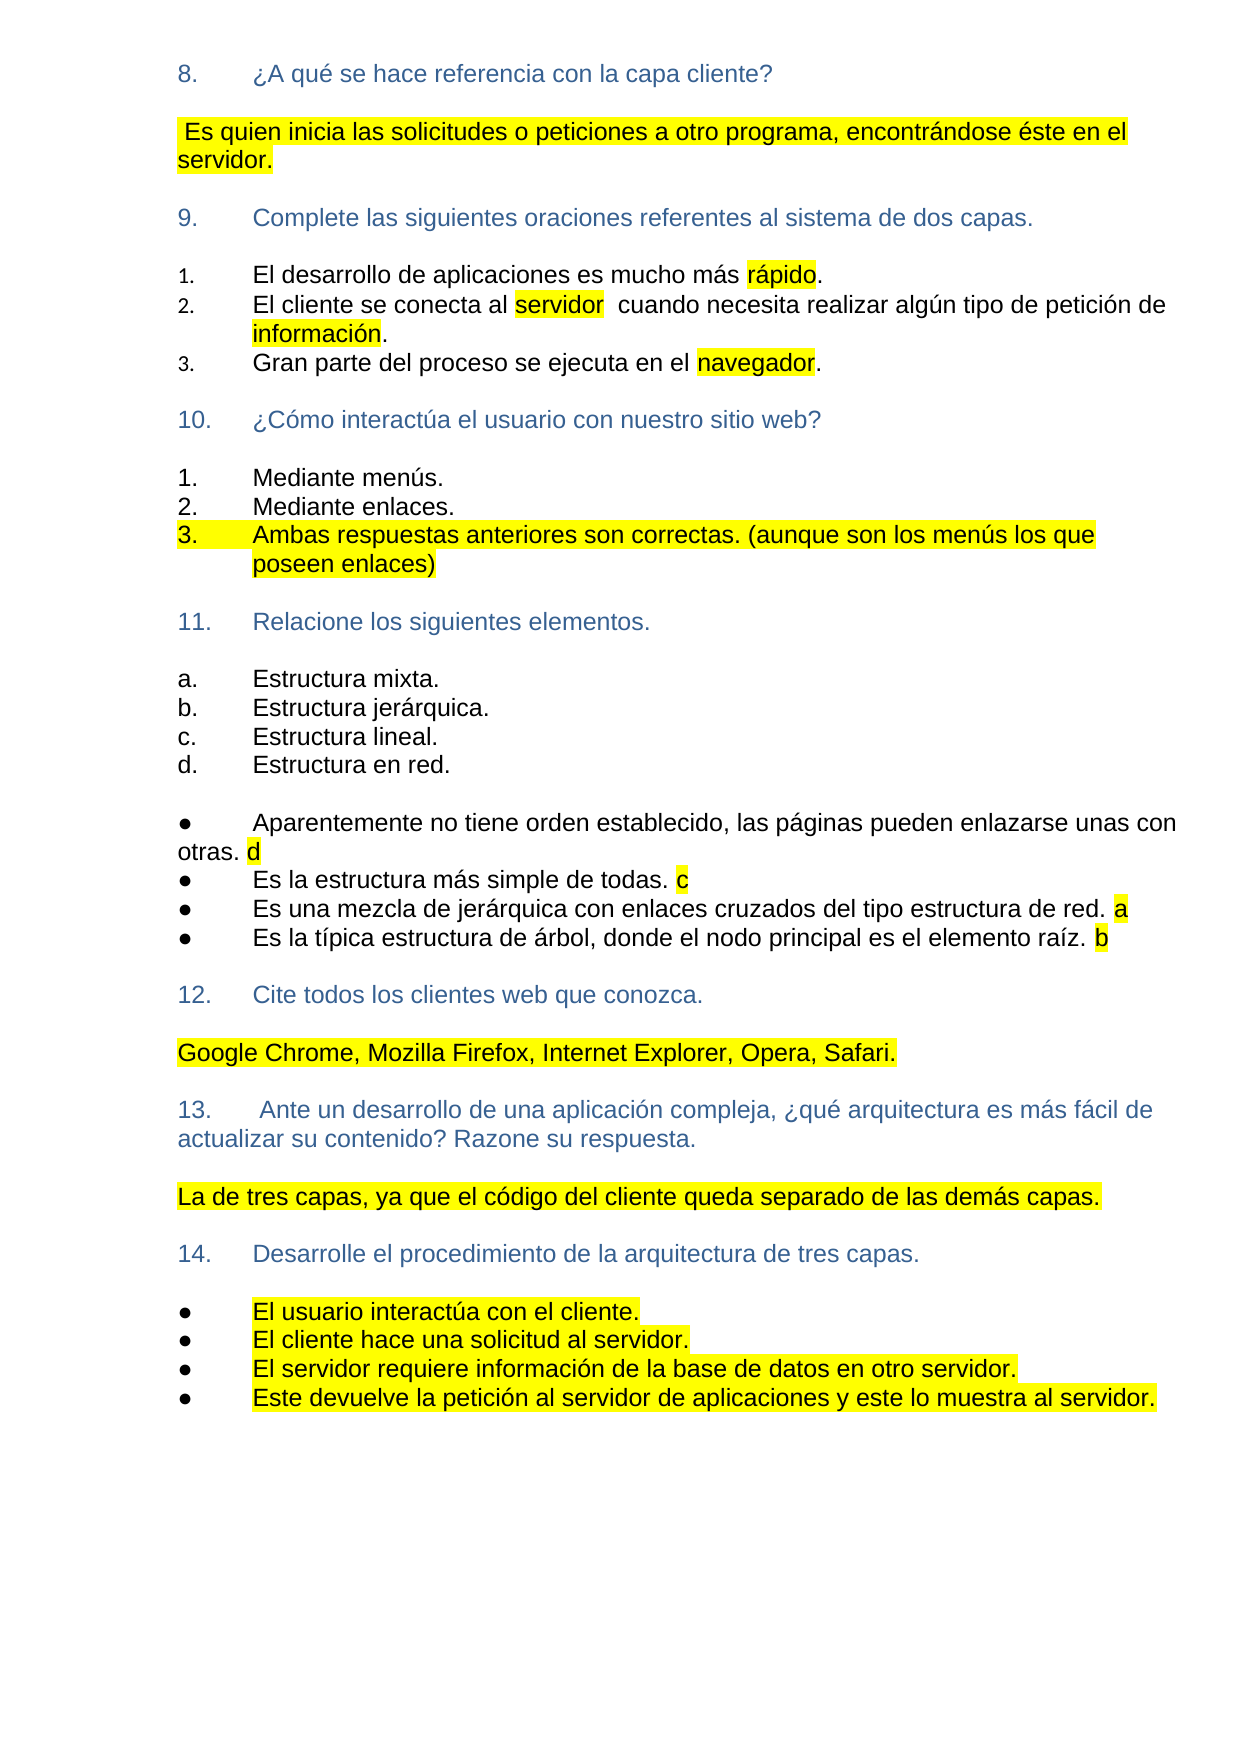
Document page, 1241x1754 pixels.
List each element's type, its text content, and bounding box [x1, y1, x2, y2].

list Este devuelve la petición al servidor de aplicaciones y este lo muestra al servidor. [177, 1383, 1181, 1412]
text Es quien inicia las solicitudes o peticiones a otro programa, encontrándose éste en el servidor. [177, 117, 1181, 174]
text La de tres capas, ya que el código del cliente queda separado de las demás capas. [177, 1182, 1181, 1210]
list Ambas respuestas anteriores son correctas. (aunque son los menús los que poseen enlaces) [177, 520, 1181, 578]
list Es la típica estructura de árbol, donde el nodo principal es el elemento raíz. b [177, 923, 1181, 952]
list Es una mezcla de jerárquica con enlaces cruzados del tipo estructura de red. a [177, 894, 1181, 923]
subtitle Cite todos los clientes web que conozca. [177, 980, 1181, 1038]
list El cliente hace una solicitud al servidor. [177, 1325, 1181, 1354]
list El usuario interactúa con el cliente. [177, 1297, 1181, 1325]
list Mediante menús. [177, 463, 1181, 492]
subtitle Ante un desarrollo de una aplicación compleja, ¿qué arquitectura es más fácil de actualizar su contenido? Razone su respuesta. [177, 1095, 1181, 1182]
list Es la estructura más simple de todas. c [177, 865, 1181, 894]
list Estructura en red. [177, 750, 1181, 779]
subtitle Relacione los siguientes elementos. [177, 607, 1181, 635]
list El desarrollo de aplicaciones es mucho más rápido. [177, 260, 1181, 289]
subtitle ¿Cómo interactúa el usuario con nuestro sitio web? [177, 405, 1181, 434]
list Aparentemente no tiene orden establecido, las páginas pueden enlazarse unas con otras. d [177, 808, 1181, 865]
list Gran parte del proceso se ejecuta en el navegador. [177, 347, 1181, 377]
list Estructura mixta. [177, 664, 1181, 693]
list Estructura jerárquica. [177, 693, 1181, 722]
list El servidor requiere información de la base de datos en otro servidor. [177, 1354, 1181, 1383]
subtitle Complete las siguientes oraciones referentes al sistema de dos capas. [177, 203, 1181, 232]
text Google Chrome, Mozilla Firefox, Internet Explorer, Opera, Safari. [177, 1038, 1181, 1067]
list Mediante enlaces. [177, 492, 1181, 520]
list El cliente se conecta al servidor cuando necesita realizar algún tipo de petición de información. [177, 289, 1181, 347]
subtitle ¿A qué se hace referencia con la capa cliente? [177, 59, 1181, 88]
list Estructura lineal. [177, 722, 1181, 750]
subtitle Desarrolle el procedimiento de la arquitectura de tres capas. [177, 1239, 1181, 1268]
